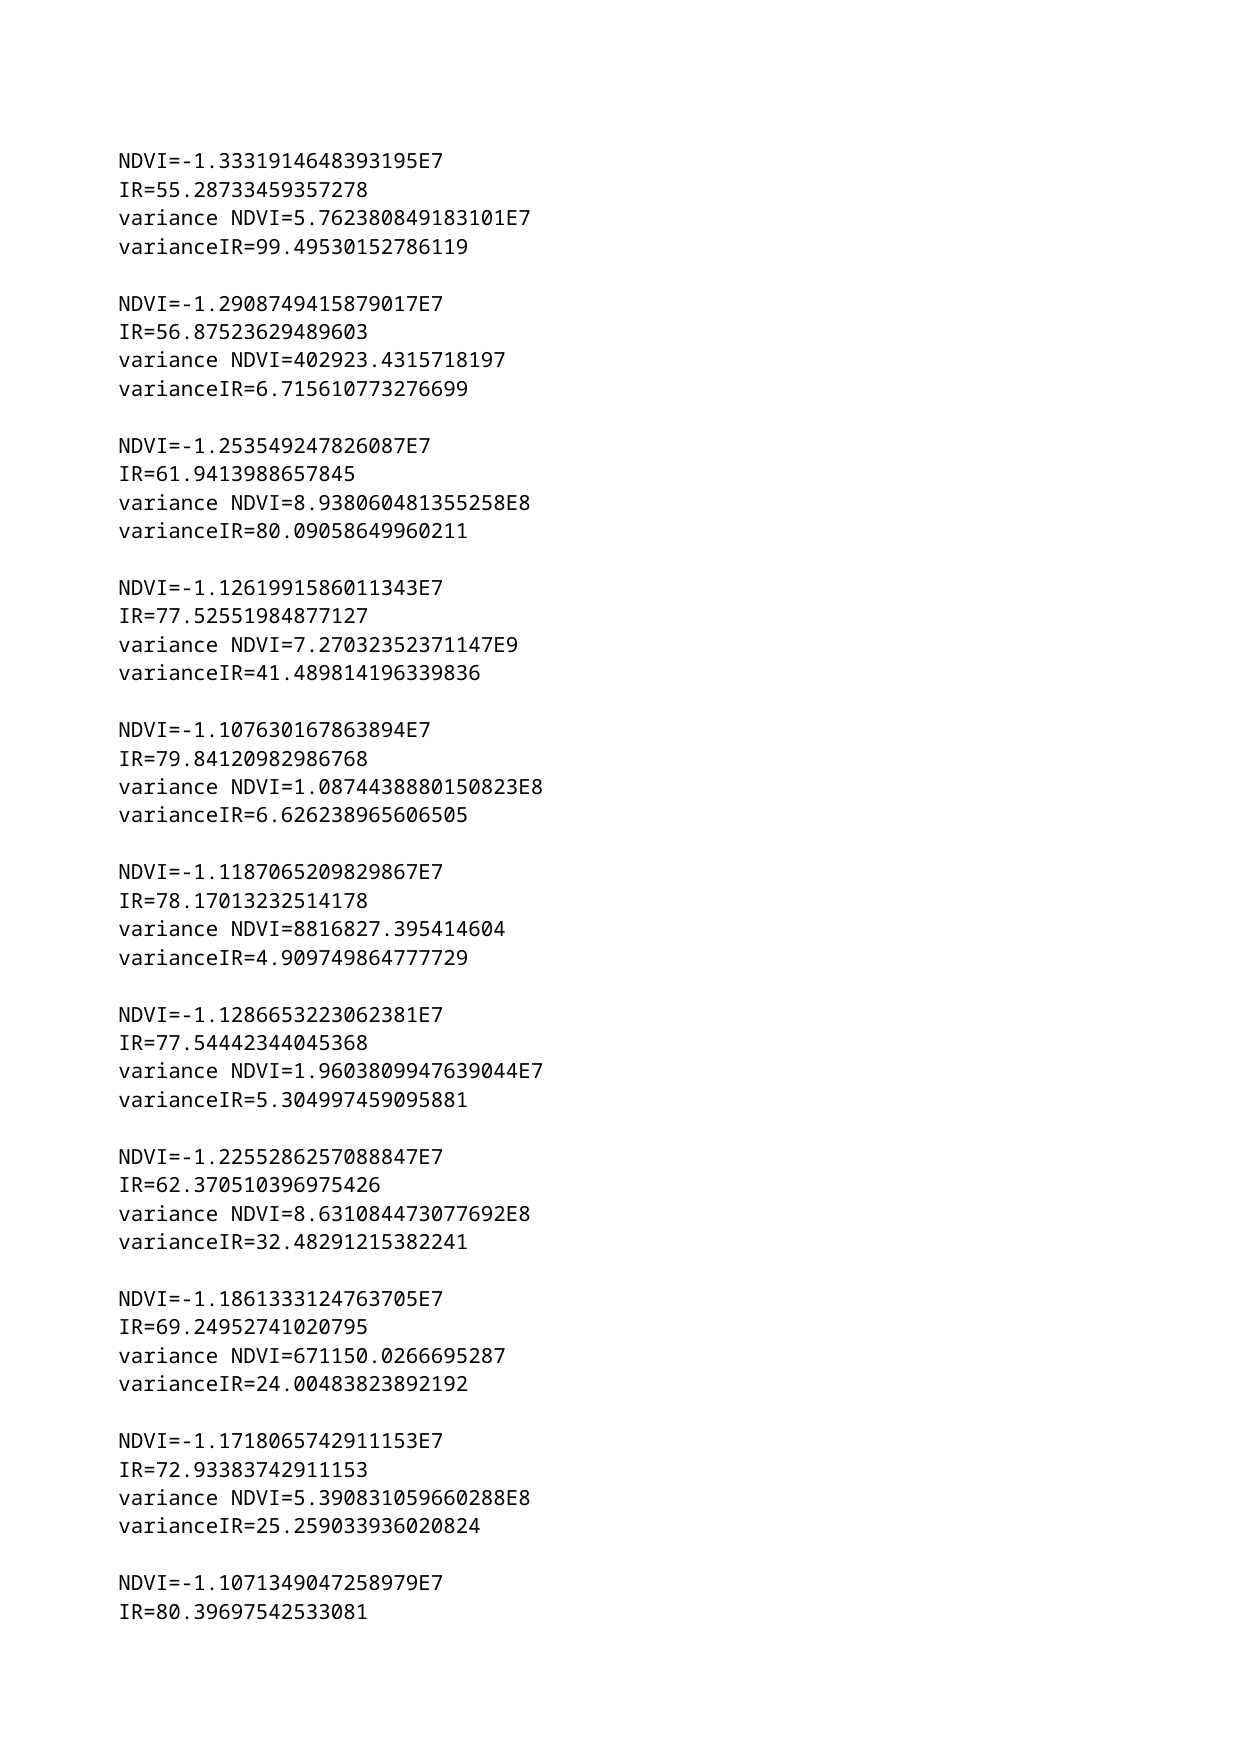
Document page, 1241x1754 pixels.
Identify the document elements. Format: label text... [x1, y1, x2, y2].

text NDVI=-1.1718065742911153E7 [118, 1426, 1122, 1455]
text variance NDVI=402923.4315718197 [118, 346, 1122, 374]
text varianceIR=41.489814196339836 [118, 658, 1122, 687]
text variance NDVI=5.390831059660288E8 [118, 1483, 1122, 1512]
text variance NDVI=8816827.395414604 [118, 914, 1122, 943]
text NDVI=-1.107630167863894E7 [118, 715, 1122, 744]
text IR=77.52551984877127 [118, 602, 1122, 630]
text NDVI=-1.253549247826087E7 [118, 431, 1122, 459]
text IR=72.93383742911153 [118, 1455, 1122, 1483]
text varianceIR=6.715610773276699 [118, 374, 1122, 402]
text variance NDVI=1.9603809947639044E7 [118, 1057, 1122, 1085]
text varianceIR=99.49530152786119 [118, 232, 1122, 260]
text varianceIR=80.09058649960211 [118, 516, 1122, 545]
text NDVI=-1.1071349047258979E7 [118, 1568, 1122, 1597]
text NDVI=-1.1187065209829867E7 [118, 857, 1122, 886]
text IR=78.17013232514178 [118, 886, 1122, 914]
text varianceIR=32.48291215382241 [118, 1227, 1122, 1256]
text NDVI=-1.2908749415879017E7 [118, 289, 1122, 317]
text varianceIR=24.00483823892192 [118, 1369, 1122, 1398]
text variance NDVI=1.0874438880150823E8 [118, 772, 1122, 801]
text NDVI=-1.1861333124763705E7 [118, 1284, 1122, 1312]
text varianceIR=25.259033936020824 [118, 1512, 1122, 1540]
text NDVI=-1.1261991586011343E7 [118, 573, 1122, 602]
text variance NDVI=7.27032352371147E9 [118, 630, 1122, 658]
text IR=80.39697542533081 [118, 1597, 1122, 1625]
text IR=62.370510396975426 [118, 1170, 1122, 1199]
text variance NDVI=671150.0266695287 [118, 1341, 1122, 1369]
text NDVI=-1.3331914648393195E7 [118, 147, 1122, 175]
text varianceIR=5.304997459095881 [118, 1085, 1122, 1113]
text variance NDVI=8.631084473077692E8 [118, 1199, 1122, 1227]
text NDVI=-1.2255286257088847E7 [118, 1142, 1122, 1170]
text IR=55.28733459357278 [118, 175, 1122, 203]
text IR=69.24952741020795 [118, 1312, 1122, 1341]
text IR=79.84120982986768 [118, 744, 1122, 772]
text IR=61.9413988657845 [118, 459, 1122, 488]
text variance NDVI=5.762380849183101E7 [118, 203, 1122, 232]
text varianceIR=4.909749864777729 [118, 943, 1122, 971]
text IR=56.87523629489603 [118, 317, 1122, 346]
text NDVI=-1.1286653223062381E7 [118, 1000, 1122, 1028]
text variance NDVI=8.938060481355258E8 [118, 488, 1122, 516]
text IR=77.54442344045368 [118, 1028, 1122, 1057]
text varianceIR=6.626238965606505 [118, 801, 1122, 829]
